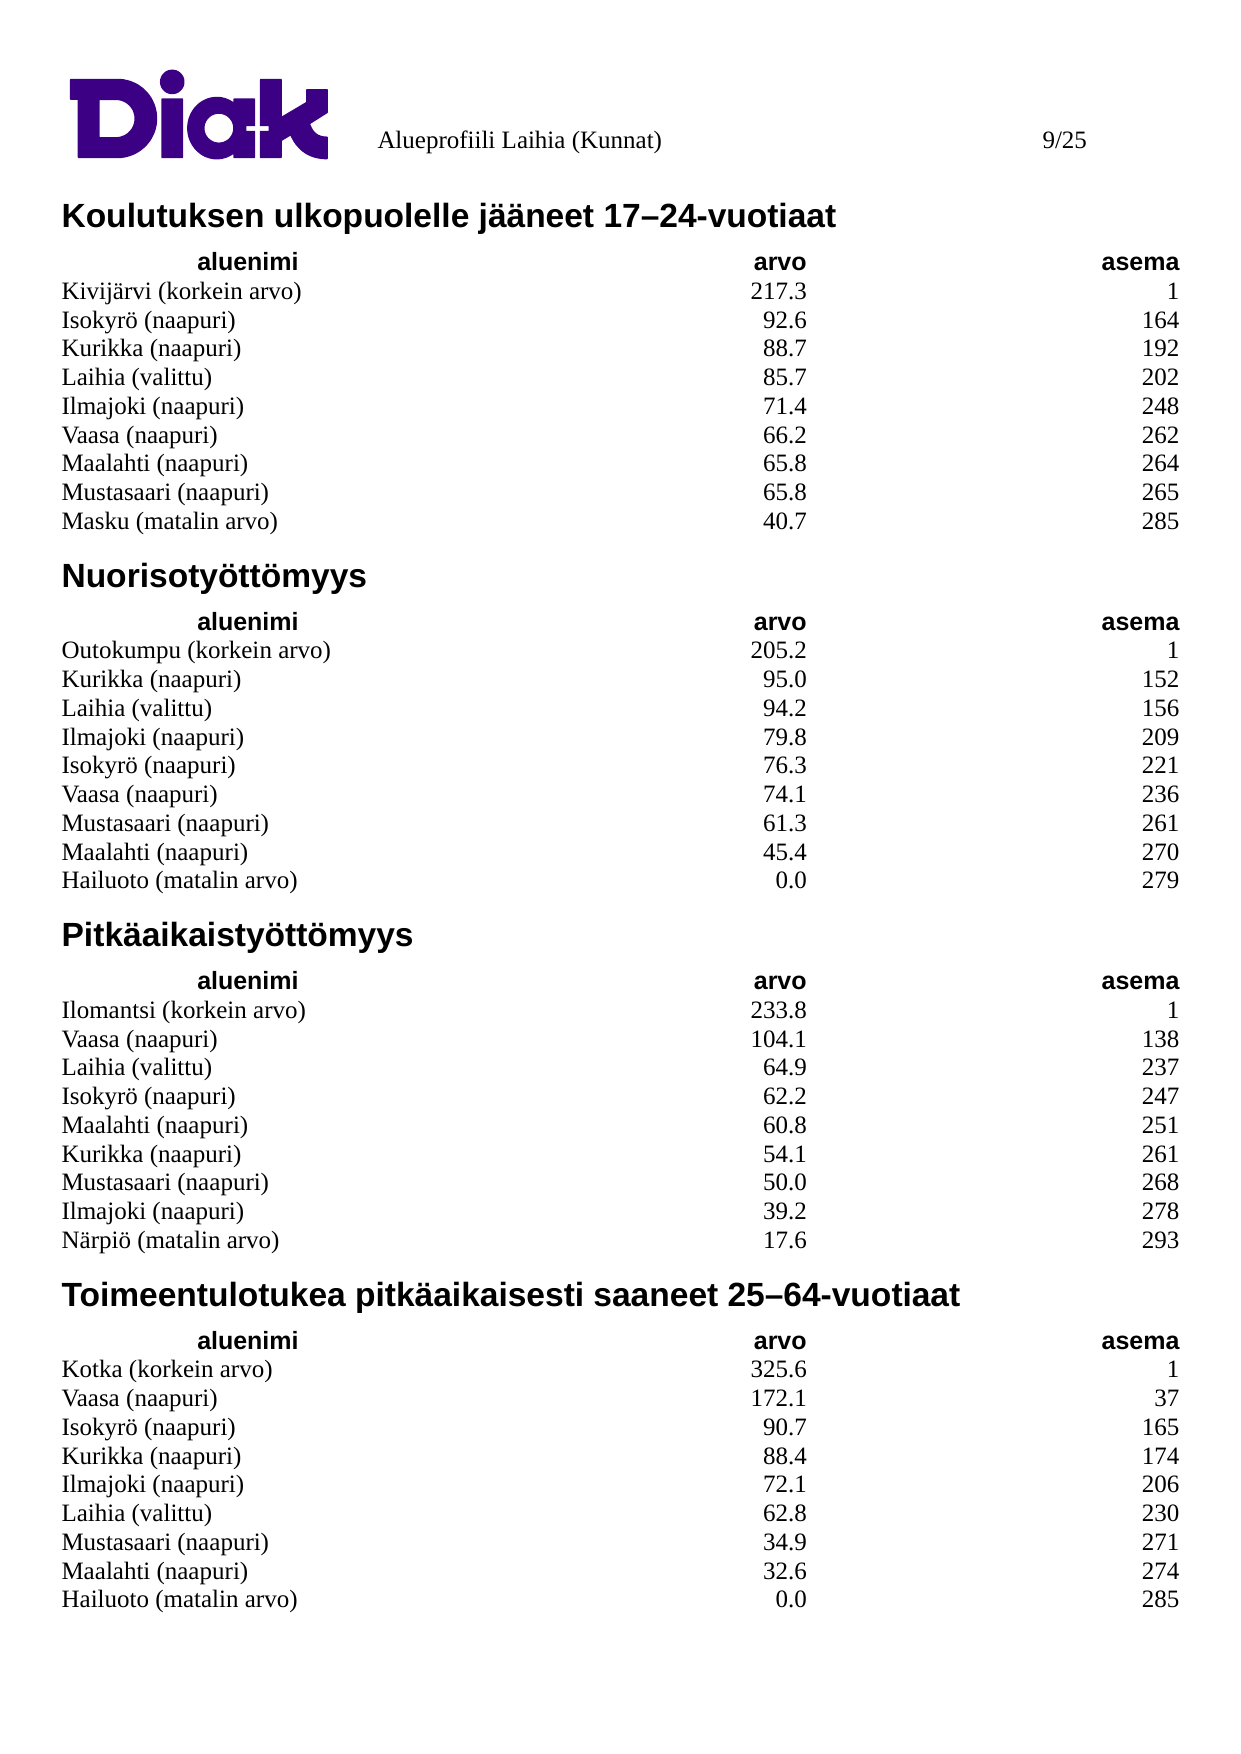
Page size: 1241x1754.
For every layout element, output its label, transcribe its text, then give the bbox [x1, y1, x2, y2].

table_cell 152 [806, 664, 1179, 693]
table_cell 40.7 [434, 506, 806, 535]
table_cell 285 [806, 506, 1179, 535]
table_cell Isokyrö (naapuri) [61, 751, 434, 779]
table_cell 50.0 [434, 1168, 806, 1196]
table_cell Kurikka (naapuri) [61, 1441, 434, 1469]
table_cell 206 [806, 1470, 1179, 1498]
table_cell 95.0 [434, 664, 806, 693]
table_header arvo [434, 607, 806, 636]
table_cell Ilmajoki (naapuri) [61, 1196, 434, 1225]
table_header asema [806, 1326, 1179, 1354]
table_cell 251 [806, 1110, 1179, 1139]
table_cell Laihia (valittu) [61, 1053, 434, 1081]
table_cell Ilomantsi (korkein arvo) [61, 995, 434, 1024]
table_cell 88.4 [434, 1441, 806, 1469]
table_cell Masku (matalin arvo) [61, 506, 434, 535]
table_cell 0.0 [434, 1585, 806, 1613]
table_cell Isokyrö (naapuri) [61, 305, 434, 333]
table_cell 37 [806, 1383, 1179, 1412]
subtitle Koulutuksen ulkopuolelle jääneet 17–24-vuotiaat [61, 196, 1179, 235]
table_cell 85.7 [434, 362, 806, 391]
table_cell Laihia (valittu) [61, 362, 434, 391]
table_cell 261 [806, 808, 1179, 837]
table_cell Hailuoto (matalin arvo) [61, 1585, 434, 1613]
table_cell Hailuoto (matalin arvo) [61, 866, 434, 894]
table_cell Mustasaari (naapuri) [61, 808, 434, 837]
table_cell 230 [806, 1498, 1179, 1527]
table_cell 236 [806, 779, 1179, 808]
table_cell 217.3 [434, 276, 806, 305]
table_header aluenimi [61, 247, 434, 276]
subtitle Pitkäaikaistyöttömyys [61, 915, 1179, 954]
table_cell 156 [806, 693, 1179, 722]
table_cell 79.8 [434, 722, 806, 751]
table_cell 60.8 [434, 1110, 806, 1139]
table_cell Kurikka (naapuri) [61, 334, 434, 362]
table_cell Vaasa (naapuri) [61, 1024, 434, 1052]
table_cell 1 [806, 636, 1179, 664]
table_cell Ilmajoki (naapuri) [61, 391, 434, 420]
table_cell 209 [806, 722, 1179, 751]
table_cell 192 [806, 334, 1179, 362]
table_cell 88.7 [434, 334, 806, 362]
table_cell Ilmajoki (naapuri) [61, 1470, 434, 1498]
subtitle Toimeentulotukea pitkäaikaisesti saaneet 25–64-vuotiaat [61, 1274, 1179, 1313]
table_cell 237 [806, 1053, 1179, 1081]
table_cell 1 [806, 1355, 1179, 1383]
table_header arvo [434, 1326, 806, 1354]
table_cell Isokyrö (naapuri) [61, 1081, 434, 1110]
table_cell Närpiö (matalin arvo) [61, 1225, 434, 1254]
table_cell 94.2 [434, 693, 806, 722]
table_cell Laihia (valittu) [61, 1498, 434, 1527]
table_header aluenimi [61, 607, 434, 636]
table_cell Ilmajoki (naapuri) [61, 722, 434, 751]
table_cell Mustasaari (naapuri) [61, 1168, 434, 1196]
table_cell 205.2 [434, 636, 806, 664]
table_cell 66.2 [434, 420, 806, 448]
table_cell Kurikka (naapuri) [61, 1139, 434, 1167]
table_cell Maalahti (naapuri) [61, 449, 434, 477]
table_cell 262 [806, 420, 1179, 448]
table_cell 34.9 [434, 1527, 806, 1556]
table_cell 1 [806, 276, 1179, 305]
subtitle Nuorisotyöttömyys [61, 556, 1179, 594]
table_cell 71.4 [434, 391, 806, 420]
table_cell 32.6 [434, 1556, 806, 1584]
table_cell Outokumpu (korkein arvo) [61, 636, 434, 664]
table_cell 174 [806, 1441, 1179, 1469]
table_cell 268 [806, 1168, 1179, 1196]
table_cell 274 [806, 1556, 1179, 1584]
table_cell 65.8 [434, 449, 806, 477]
table_cell 164 [806, 305, 1179, 333]
table_cell 45.4 [434, 837, 806, 866]
table_cell 221 [806, 751, 1179, 779]
table_cell 61.3 [434, 808, 806, 837]
table_cell 271 [806, 1527, 1179, 1556]
table_cell Isokyrö (naapuri) [61, 1412, 434, 1441]
table_cell 165 [806, 1412, 1179, 1441]
table_header arvo [434, 966, 806, 995]
table_cell Mustasaari (naapuri) [61, 477, 434, 506]
table_cell Laihia (valittu) [61, 693, 434, 722]
table_cell 62.2 [434, 1081, 806, 1110]
table_header asema [806, 607, 1179, 636]
table_cell 92.6 [434, 305, 806, 333]
table_cell 62.8 [434, 1498, 806, 1527]
table_cell 278 [806, 1196, 1179, 1225]
table_cell Vaasa (naapuri) [61, 420, 434, 448]
table_cell 279 [806, 866, 1179, 894]
table_cell Maalahti (naapuri) [61, 837, 434, 866]
table_cell 17.6 [434, 1225, 806, 1254]
table_cell 270 [806, 837, 1179, 866]
table_cell 65.8 [434, 477, 806, 506]
table_cell 104.1 [434, 1024, 806, 1052]
table_header arvo [434, 247, 806, 276]
table_header asema [806, 247, 1179, 276]
table_cell 76.3 [434, 751, 806, 779]
table_cell 74.1 [434, 779, 806, 808]
table_header aluenimi [61, 966, 434, 995]
table_cell 0.0 [434, 866, 806, 894]
table_cell Kurikka (naapuri) [61, 664, 434, 693]
table_cell 265 [806, 477, 1179, 506]
table_cell 285 [806, 1585, 1179, 1613]
table_cell 261 [806, 1139, 1179, 1167]
table_cell 39.2 [434, 1196, 806, 1225]
table_cell 72.1 [434, 1470, 806, 1498]
table_cell 264 [806, 449, 1179, 477]
table_cell 1 [806, 995, 1179, 1024]
table_cell 172.1 [434, 1383, 806, 1412]
table_header asema [806, 966, 1179, 995]
table_cell Vaasa (naapuri) [61, 1383, 434, 1412]
table_cell 202 [806, 362, 1179, 391]
table_cell 233.8 [434, 995, 806, 1024]
table_cell 90.7 [434, 1412, 806, 1441]
table_cell 247 [806, 1081, 1179, 1110]
table_cell 64.9 [434, 1053, 806, 1081]
table_cell Vaasa (naapuri) [61, 779, 434, 808]
table_cell 138 [806, 1024, 1179, 1052]
table_cell Mustasaari (naapuri) [61, 1527, 434, 1556]
table_cell Kivijärvi (korkein arvo) [61, 276, 434, 305]
table_header aluenimi [61, 1326, 434, 1354]
table_cell 293 [806, 1225, 1179, 1254]
table_cell Maalahti (naapuri) [61, 1556, 434, 1584]
table_cell 54.1 [434, 1139, 806, 1167]
table_cell 325.6 [434, 1355, 806, 1383]
table_cell 248 [806, 391, 1179, 420]
table_cell Kotka (korkein arvo) [61, 1355, 434, 1383]
table_cell Maalahti (naapuri) [61, 1110, 434, 1139]
